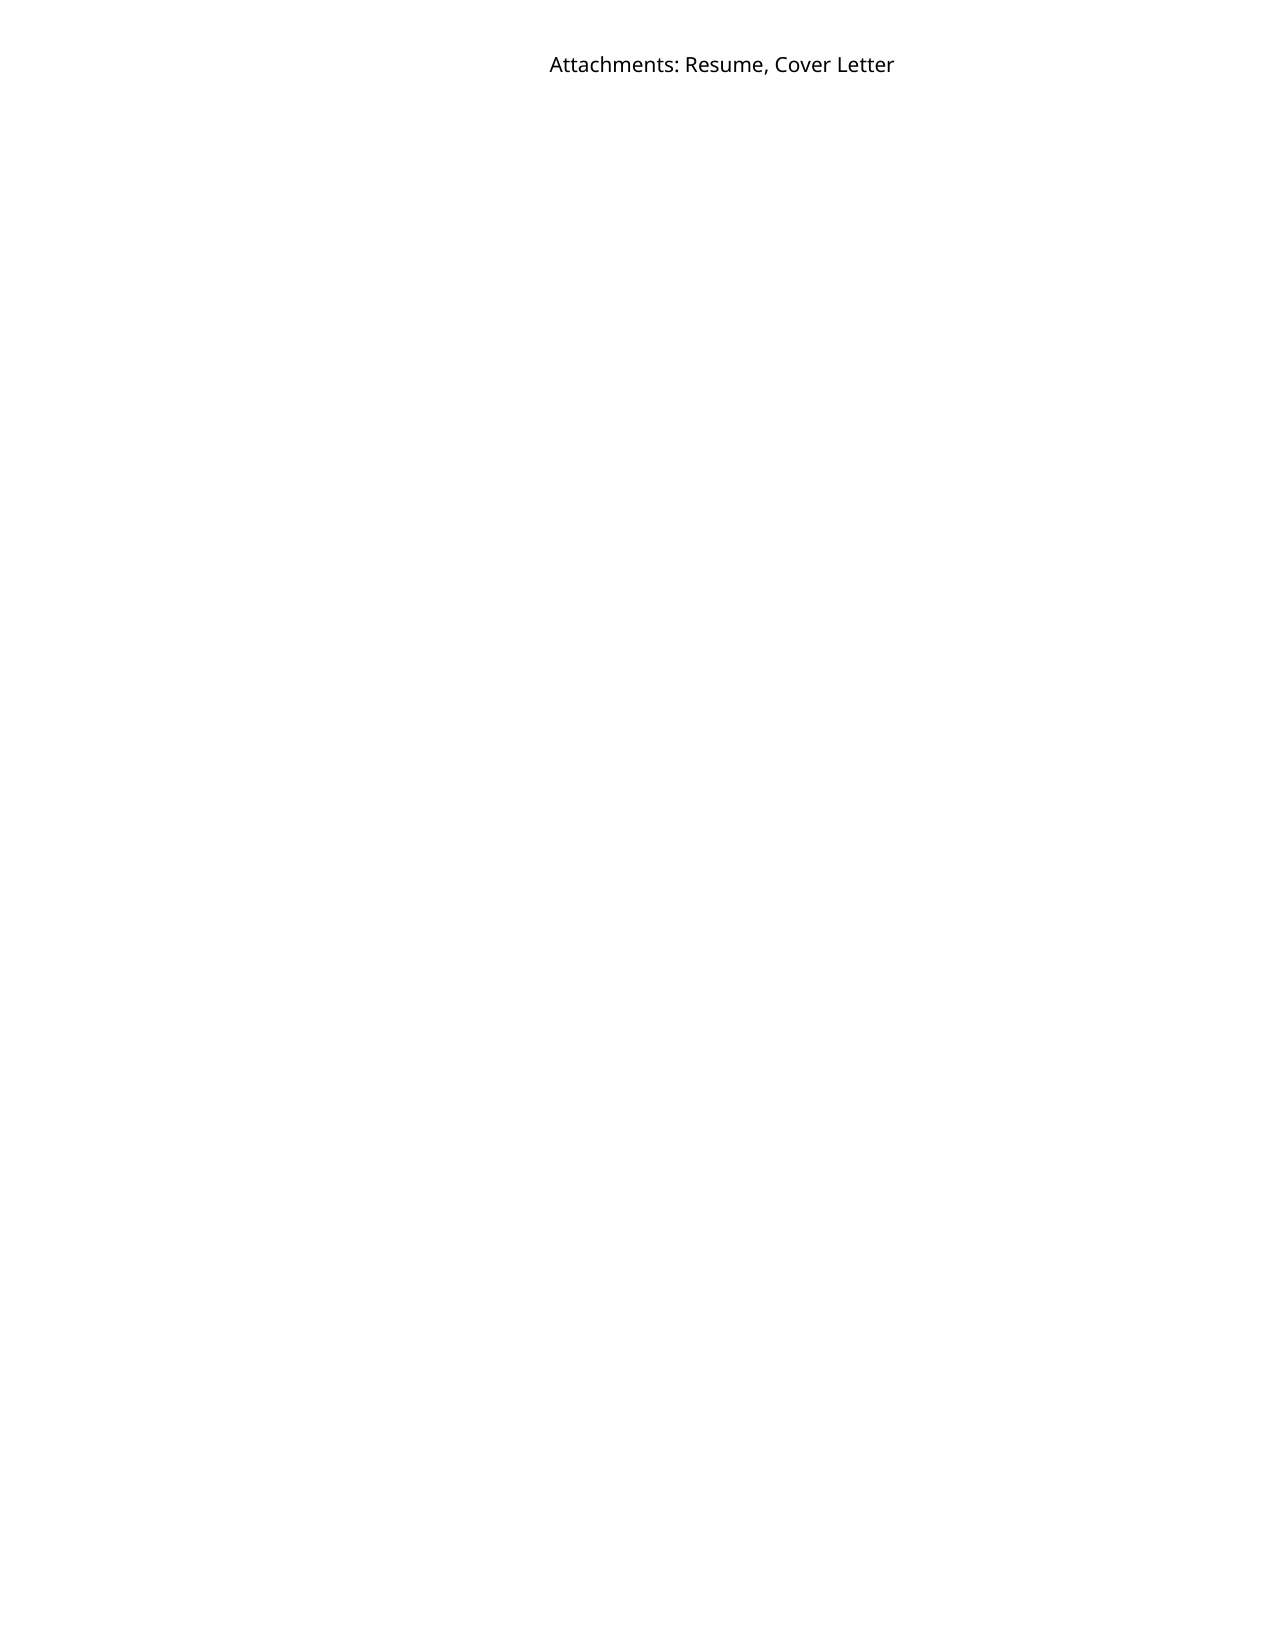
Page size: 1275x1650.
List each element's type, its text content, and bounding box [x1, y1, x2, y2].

table_cell Subject: Application for Junior Data Analyst Position at XYZ Company Dear Einstein, I am writing to express my strong interest in the Junior Data Analyst position at XYZ Company, as advertised on Indeed. After researching your company's mission, values, and culture, I am confident that my skills, education, and passion for data analysis make me an ideal candidate for this role. With a strong academic background in Data Science and Machine Learning, I have developed a solid foundation in statistical analysis, data visualization, and data mining techniques. My proficiency in tools such as Excel, MySQL, and Python has enabled me to effectively collect, analyse, and interpret complex data sets. I am excited about the opportunity to bring my skills and enthusiasm to your team and contribute to the company's success. I am particularly drawn to XYZ Company's commitment to aspect of company's mission or values. As a detail-oriented and analytical individual, I believe that my skills and work ethic would be a great fit for your organization. I have attached my resume and a cover letter for your review. I would welcome the opportunity to discuss my application and how I can contribute to the company's goals. Please feel free to contact me at +447432222778. Thank you for considering my application. I look forward to the opportunity to discuss this further. Best regards, Krishnadev Sudhinan Attachments: Resume, Cover Letter [538, 38, 1185, 144]
table_cell 16 March 2025 Albert Einstein Hiring Manager XYZ company 22 London Drive NY,US [90, 38, 474, 144]
table_cell [474, 38, 538, 144]
